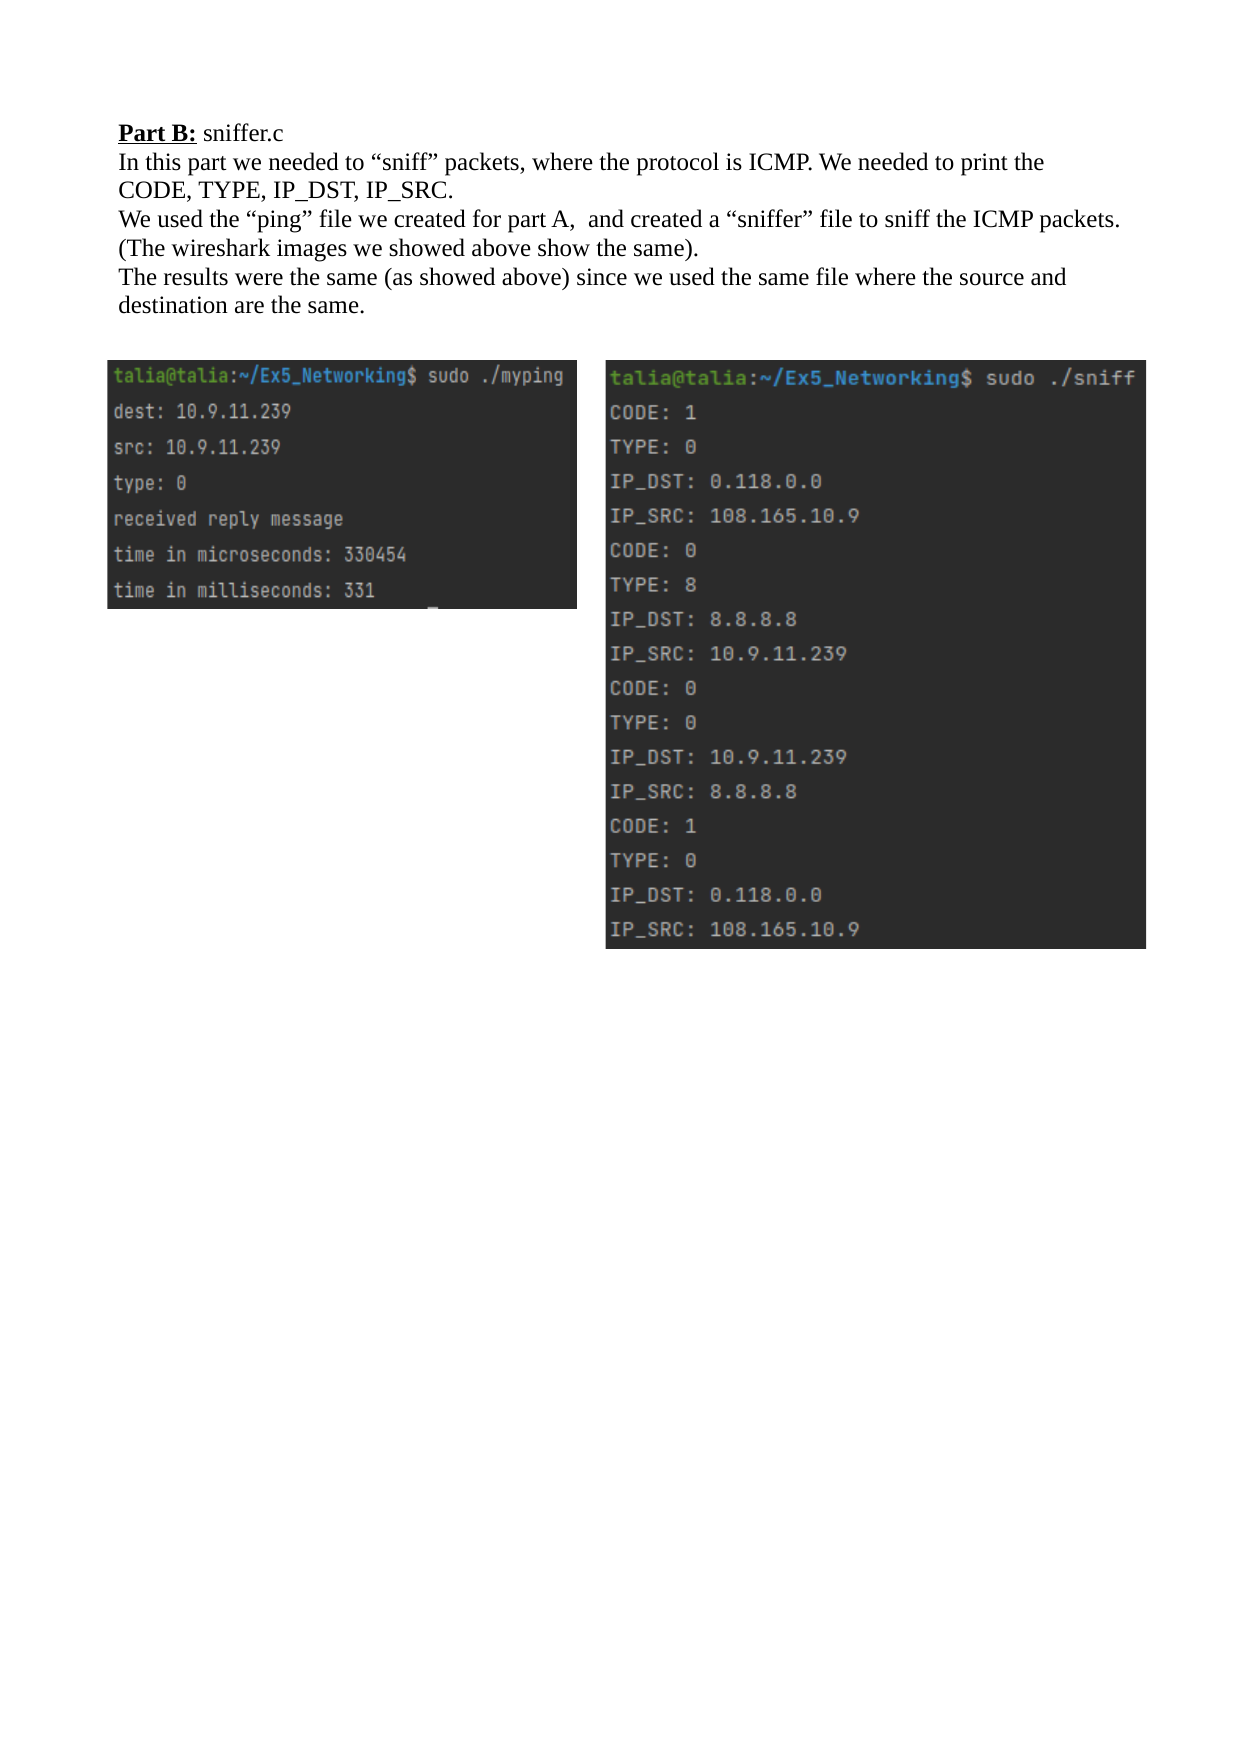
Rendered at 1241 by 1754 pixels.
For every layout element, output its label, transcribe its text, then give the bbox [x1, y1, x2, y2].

picture [107, 360, 577, 609]
text The results were the same (as showed above) since we used the same file where the source and destination are the same. [118, 262, 1122, 319]
text Part B: sniffer.c [118, 118, 1122, 147]
picture [605, 360, 1147, 949]
text In this part we needed to “sniff” packets, where the protocol is ICMP. We needed to print the CODE, TYPE, IP_DST, IP_SRC. [118, 147, 1122, 204]
text We used the “ping” file we created for part A, and created a “sniffer” file to sniff the ICMP packets. (The wireshark images we showed above show the same). [118, 204, 1122, 262]
